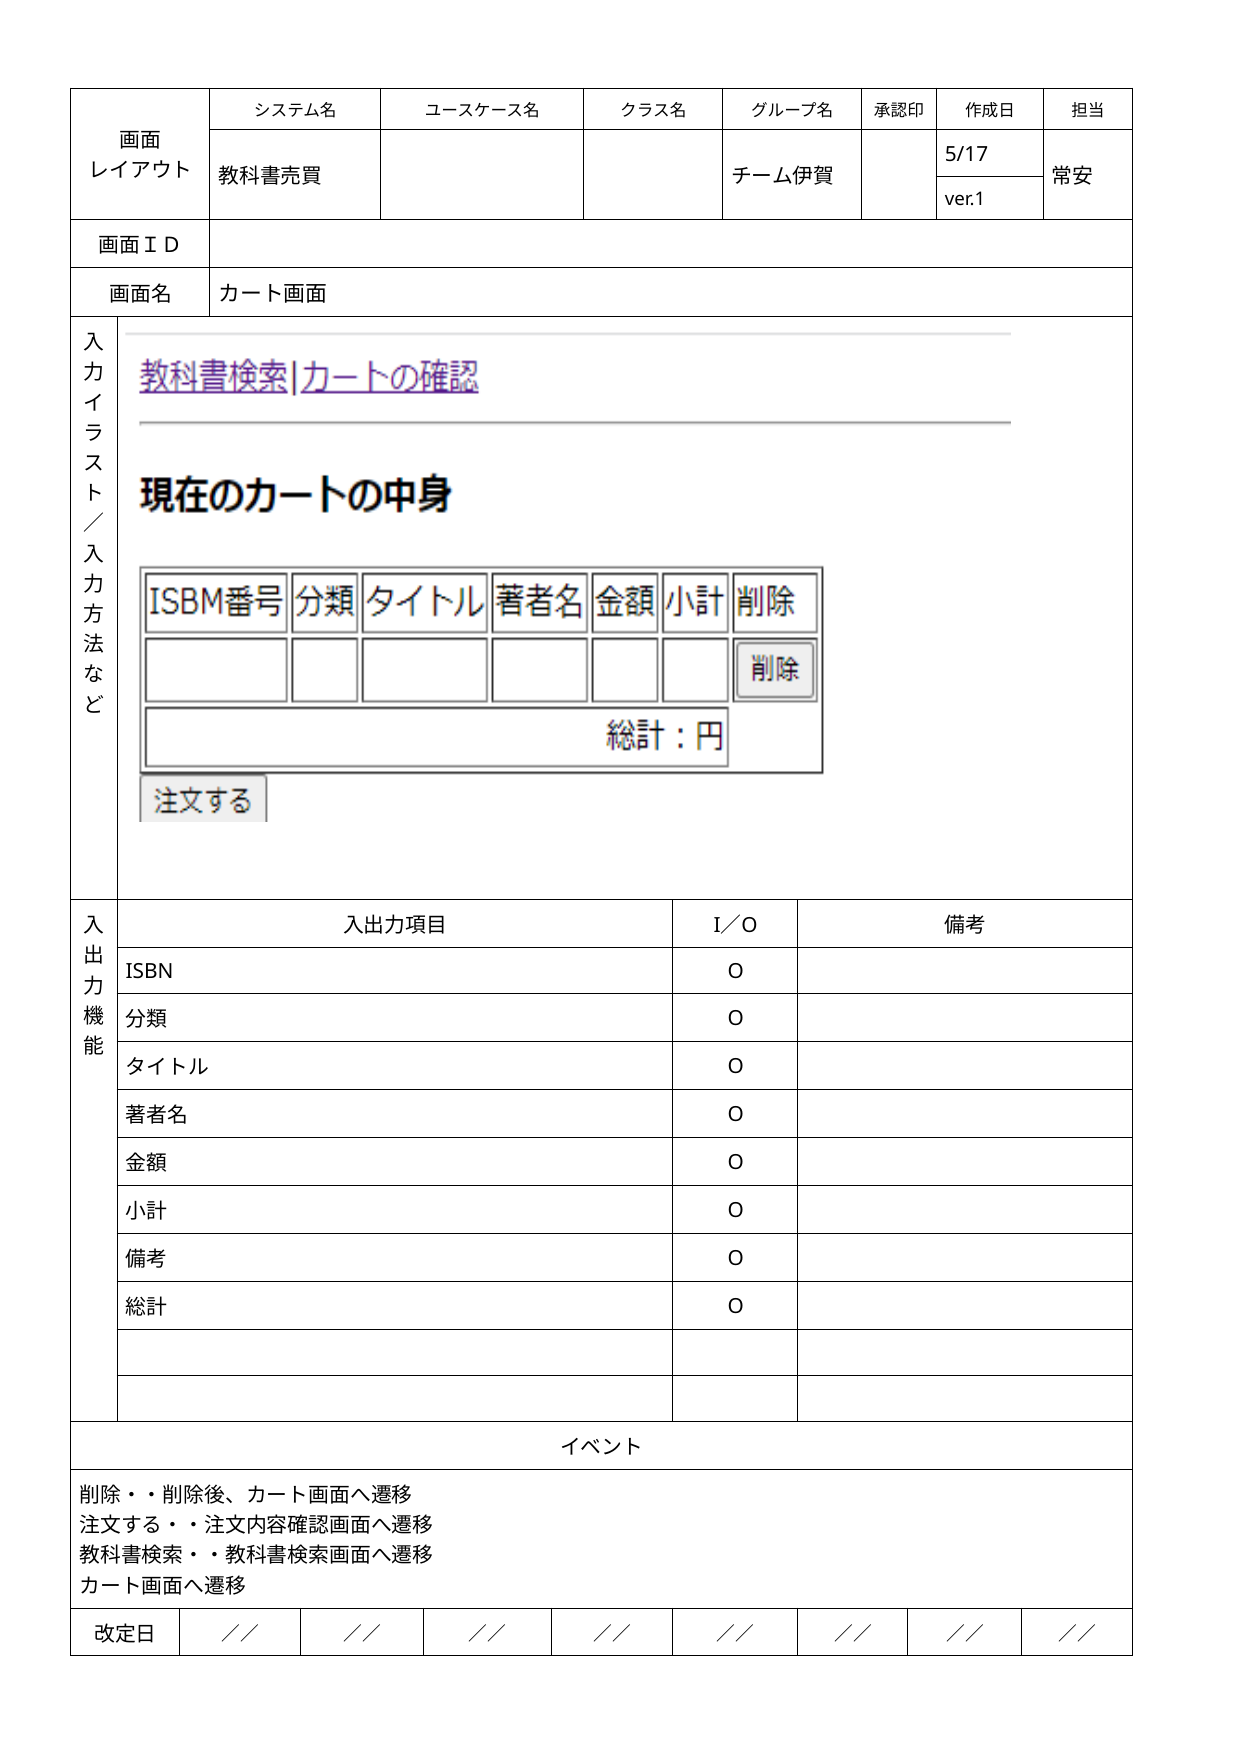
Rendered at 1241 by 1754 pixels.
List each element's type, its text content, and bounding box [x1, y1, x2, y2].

table_cell [673, 1376, 797, 1421]
table_cell O [673, 1282, 797, 1329]
table_cell [118, 317, 1132, 899]
table_cell O [673, 1186, 797, 1233]
table_header 作成日 [937, 89, 1043, 129]
table_cell 画面名 [71, 268, 209, 316]
table_cell O [673, 948, 797, 993]
table_cell [118, 1376, 672, 1421]
table_cell 入力イラスト／入力方法など [71, 317, 117, 899]
table_cell ISBN [118, 948, 672, 993]
table_cell ／／ [424, 1609, 551, 1655]
table_cell ver.1 [937, 177, 1043, 219]
table_cell 著者名 [118, 1090, 672, 1137]
table_cell 備考 [118, 1234, 672, 1281]
table_cell O [673, 1234, 797, 1281]
table_cell [210, 220, 1132, 267]
table_cell 教科書売買 [210, 130, 380, 219]
table_cell 分類 [118, 994, 672, 1041]
table_cell [798, 994, 1132, 1041]
table_cell [381, 130, 583, 219]
table_header システム名 [210, 89, 380, 129]
table_cell 金額 [118, 1138, 672, 1185]
table_cell [673, 1330, 797, 1375]
table_cell [798, 948, 1132, 993]
table_cell [798, 1090, 1132, 1137]
table_cell [862, 130, 936, 219]
table_header クラス名 [584, 89, 722, 129]
table_cell ／／ [673, 1609, 797, 1655]
table_cell [798, 1234, 1132, 1281]
table_cell [798, 1138, 1132, 1185]
table_cell タイトル [118, 1042, 672, 1089]
table_cell [118, 1330, 672, 1375]
table_header グループ名 [723, 89, 861, 129]
table_cell 5/17 [937, 130, 1043, 176]
table_cell ／／ [552, 1609, 672, 1655]
table_cell 画面ＩＤ [71, 220, 209, 267]
table_cell O [673, 1138, 797, 1185]
table_cell 削除・・削除後、カート画面へ遷移 注文する・・注文内容確認画面へ遷移 教科書検索・・教科書検索画面へ遷移 カート画面へ遷移 [71, 1470, 1132, 1607]
table_header 承認印 [862, 89, 936, 129]
table_cell イベント [71, 1422, 1132, 1469]
table_cell [798, 1186, 1132, 1233]
table_cell O [673, 1090, 797, 1137]
table_cell O [673, 1042, 797, 1089]
table_cell ／／ [908, 1609, 1021, 1655]
table_header 担当 [1044, 89, 1132, 129]
table_cell 小計 [118, 1186, 672, 1233]
table_cell [798, 1042, 1132, 1089]
table_cell [798, 1376, 1132, 1421]
table_cell 改定日 [71, 1609, 179, 1655]
table_cell カート画面 [210, 268, 1132, 316]
table_header ユースケース名 [381, 89, 583, 129]
table_cell ／／ [798, 1609, 907, 1655]
table_cell [584, 130, 722, 219]
table_cell I／O [673, 900, 797, 947]
table_cell 入出力機能 [71, 900, 117, 1421]
table_cell チーム伊賀 [723, 130, 861, 219]
table_cell O [673, 994, 797, 1041]
table_cell [798, 1330, 1132, 1375]
table_cell [798, 1282, 1132, 1329]
table_cell 総計 [118, 1282, 672, 1329]
table_cell 備考 [798, 900, 1132, 947]
table_cell 常安 [1044, 130, 1132, 219]
table_cell ／／ [180, 1609, 300, 1655]
table_cell ／／ [301, 1609, 423, 1655]
table_cell ／／ [1022, 1609, 1132, 1655]
table_cell 入出力項目 [118, 900, 672, 947]
table_header 画面 レイアウト [71, 89, 209, 219]
